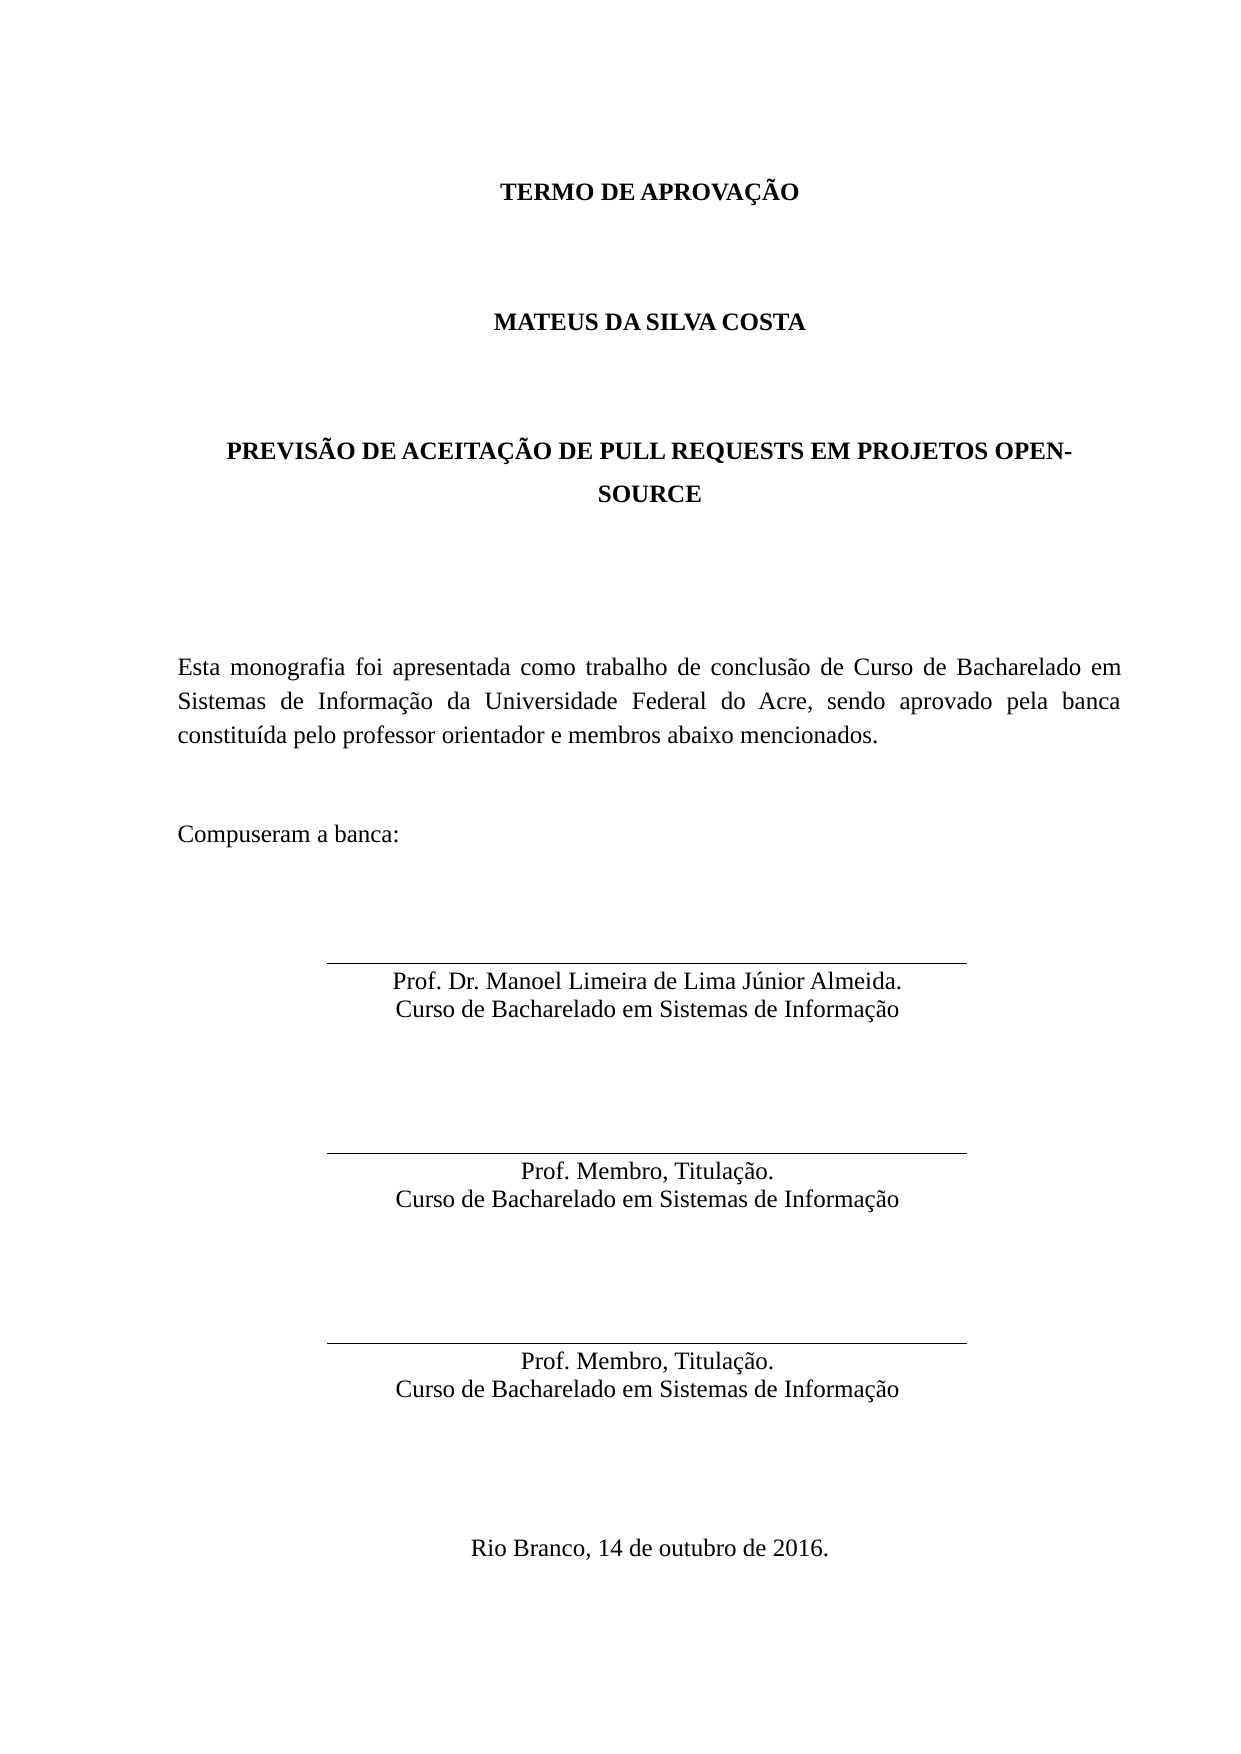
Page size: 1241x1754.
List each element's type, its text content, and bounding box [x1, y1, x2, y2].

text MATEUS DA SILVA COSTA [177, 307, 1122, 335]
text Prof. Membro, Titulação. [327, 1344, 967, 1371]
text Compuseram a banca: [177, 819, 1122, 847]
text Previsão de aceitação de pull requestS EM PROJETOS OPEN-SOURCE [177, 436, 1122, 508]
text TERMO DE APROVAÇÃO [177, 177, 1122, 206]
text Curso de Bacharelado em Sistemas de Informação [327, 1371, 967, 1403]
text Prof. Membro, Titulação. [327, 1154, 967, 1181]
text Curso de Bacharelado em Sistemas de Informação [327, 991, 967, 1023]
text Rio Branco, 14 de outubro de 2016. [177, 1533, 1122, 1561]
text Prof. Dr. Manoel Limeira de Lima Júnior Almeida. [327, 964, 967, 991]
text Esta monografia foi apresentada como trabalho de conclusão de Curso de Bacharelado em Sistemas de Informação da Universidade Federal do Acre, sendo aprovado pela banca constituída pelo professor orientador e membros abaixo mencionados. [177, 652, 1122, 749]
text Curso de Bacharelado em Sistemas de Informação [327, 1181, 967, 1213]
